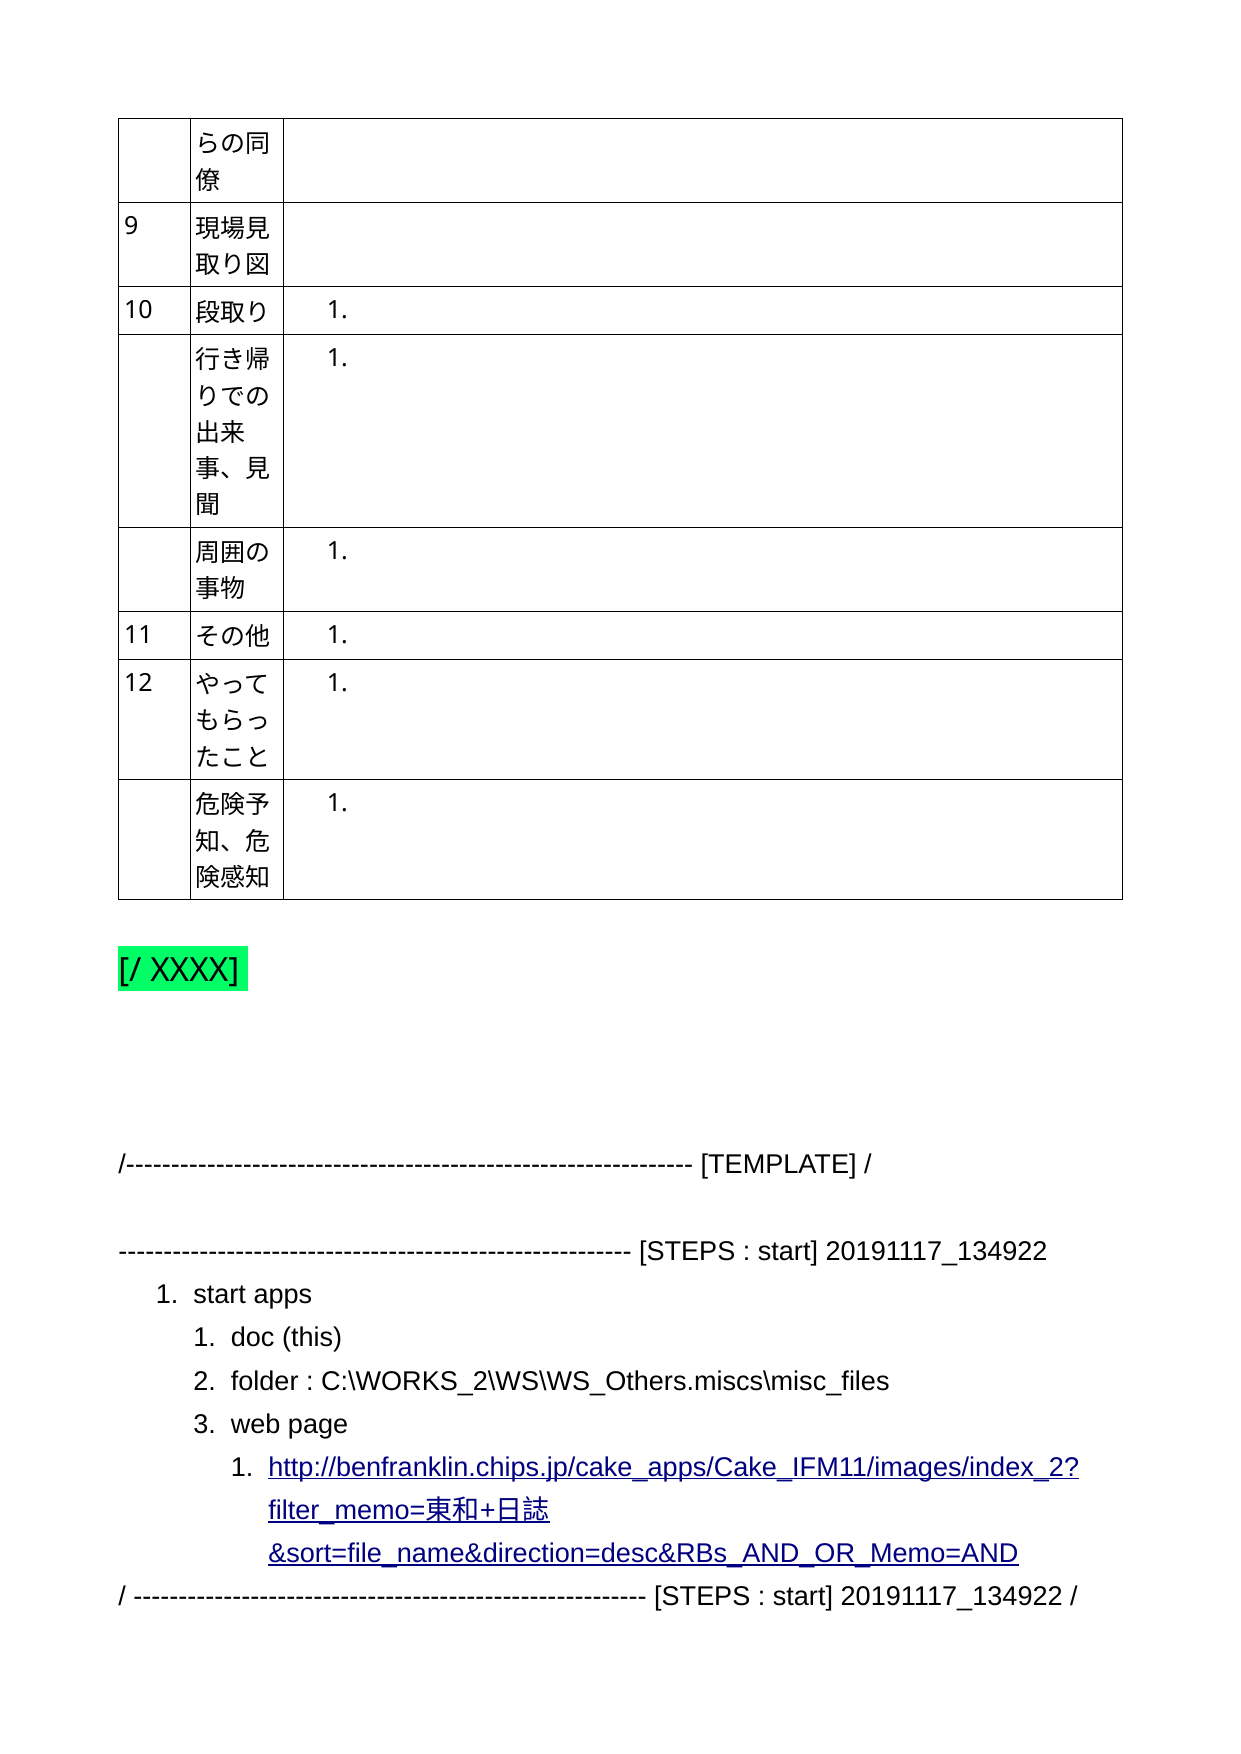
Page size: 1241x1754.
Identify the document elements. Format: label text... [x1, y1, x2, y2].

text [/ XXXX] [118, 946, 1122, 991]
table_cell [284, 660, 1122, 779]
table_cell やってもらったこと [191, 660, 283, 779]
table_cell らの同僚 [191, 119, 283, 202]
table_cell [284, 612, 1122, 659]
table_cell [284, 287, 1122, 334]
list start apps [156, 1278, 1122, 1309]
table_cell [284, 528, 1122, 611]
table_cell [119, 335, 190, 527]
table_cell [284, 335, 1122, 527]
table_cell 11 [119, 612, 190, 659]
list doc (this) [193, 1321, 1122, 1353]
table_cell 9 [119, 203, 190, 286]
table_cell [284, 780, 1122, 899]
table_cell [284, 119, 1122, 202]
table_cell [284, 203, 1122, 286]
list folder : C:\WORKS_2\WS\WS_Others.miscs\misc_files [193, 1364, 1122, 1396]
table_cell 行き帰りでの出来事、見聞 [191, 335, 283, 527]
list web page [193, 1408, 1122, 1439]
table_cell その他 [191, 612, 283, 659]
table_cell 12 [119, 660, 190, 779]
table_cell [119, 780, 190, 899]
table_cell [119, 119, 190, 202]
list http://benfranklin.chips.jp/cake_apps/Cake_IFM11/images/index_2?filter_memo=東和+日誌&sort=file_name&direction=desc&RBs_AND_OR_Memo=AND [231, 1451, 1122, 1568]
text --------------------------------------------------------- [STEPS : start] 20191117_134922 [118, 1235, 1122, 1266]
text /--------------------------------------------------------------- [TEMPLATE] / [118, 1148, 1122, 1179]
table_cell 現場見取り図 [191, 203, 283, 286]
text / --------------------------------------------------------- [STEPS : start] 20191117_134922 / [118, 1580, 1122, 1611]
table_cell 危険予知、危険感知 [191, 780, 283, 899]
table_cell 周囲の事物 [191, 528, 283, 611]
table_cell [119, 528, 190, 611]
table_cell 段取り [191, 287, 283, 334]
table_cell 10 [119, 287, 190, 334]
